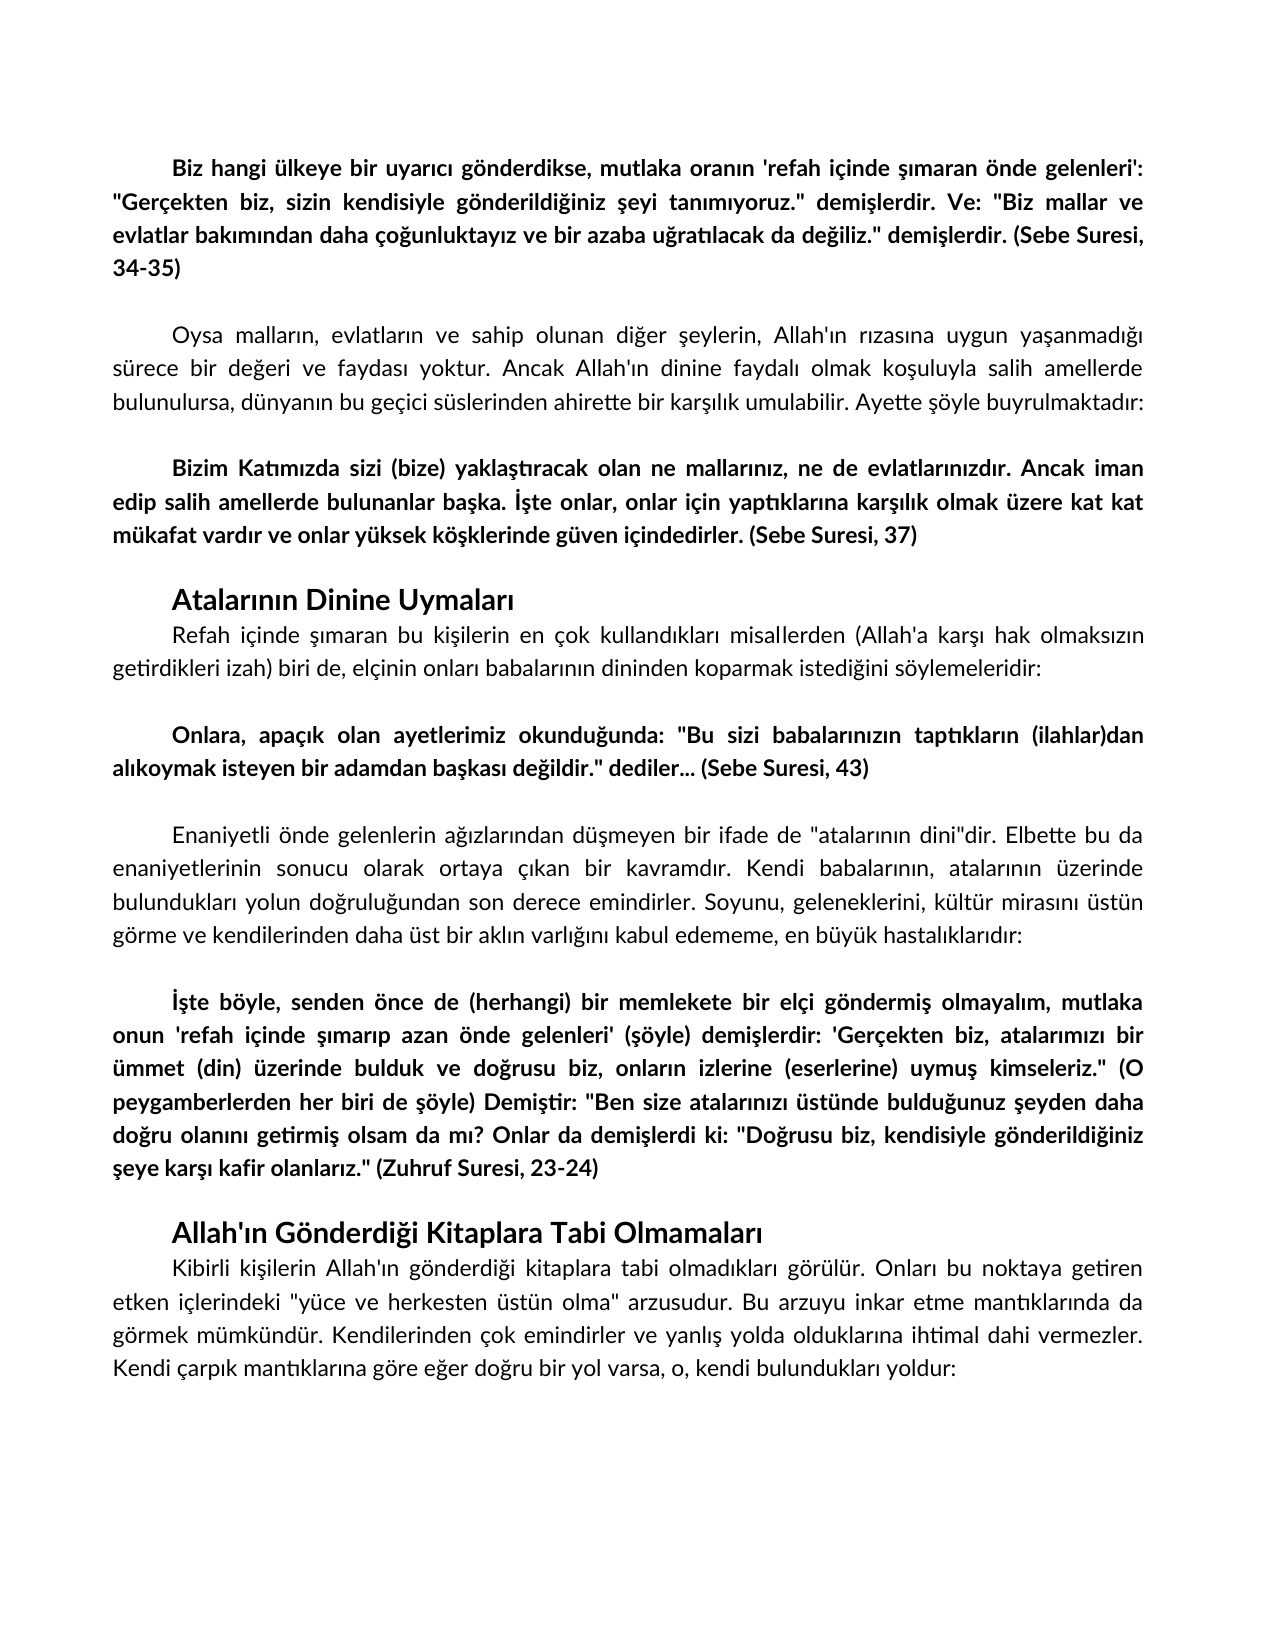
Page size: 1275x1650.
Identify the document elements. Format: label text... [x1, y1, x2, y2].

text Kibirli kişilerin Allah'ın gönderdiği kitaplara tabi olmadıkları görülür. Onları bu noktaya getiren etken içlerindeki "yüce ve herkesten üstün olma" arzusudur. Bu arzuyu inkar etme mantıklarında da görmek mümkündür. Kendilerinden çok emindirler ve yanlış yolda olduklarına ihtimal dahi vermezler. Kendi çarpık mantıklarına göre eğer doğru bir yol varsa, o, kendi bulundukları yoldur: [112, 1250, 1145, 1383]
text Allah'ın Gönderdiği Kitaplara Tabi Olmamaları [112, 1217, 1145, 1250]
text Atalarının Dinine Uymaları [112, 583, 1145, 617]
text Biz hangi ülkeye bir uyarıcı gönderdikse, mutlaka oranın 'refah içinde şımaran önde gelenleri': "Gerçekten biz, sizin kendisiyle gönderildiğiniz şeyi tanımıyoruz." demişlerdir. Ve: "Biz mallar ve evlatlar bakımından daha çoğunluktayız ve bir azaba uğratılacak da değiliz." demişlerdir. (Sebe Suresi, 34-35) [112, 150, 1145, 283]
text İşte böyle, senden önce de (herhangi) bir memlekete bir elçi göndermiş olmayalım, mutlaka onun 'refah içinde şımarıp azan önde gelenleri' (şöyle) demişlerdir: 'Gerçekten biz, atalarımızı bir ümmet (din) üzerinde bulduk ve doğrusu biz, onların izlerine (eserlerine) uymuş kimseleriz." (O peygamberlerden her biri de şöyle) Demiştir: "Ben size atalarınızı üstünde bulduğunuz şeyden daha doğru olanını getirmiş olsam da mı? Onlar da demişlerdi ki: "Doğrusu biz, kendisiyle gönderildiğiniz şeye karşı kafir olanlarız." (Zuhruf Suresi, 23-24) [112, 983, 1145, 1183]
text Enaniyetli önde gelenlerin ağızlarından düşmeyen bir ifade de "atalarının dini"dir. Elbette bu da enaniyetlerinin sonucu olarak ortaya çıkan bir kavramdır. Kendi babalarının, atalarının üzerinde bulundukları yolun doğruluğundan son derece emindirler. Soyunu, geleneklerini, kültür mirasını üstün görme ve kendilerinden daha üst bir aklın varlığını kabul edememe, en büyük hastalıklarıdır: [112, 817, 1145, 950]
text Refah içinde şımaran bu kişilerin en çok kullandıkları misallerden (Allah'a karşı hak olmaksızın getirdikleri izah) biri de, elçinin onları babalarının dininden koparmak istediğini söylemeleridir: [112, 617, 1145, 683]
text Bizim Katımızda sizi (bize) yaklaştıracak olan ne mallarınız, ne de evlatlarınızdır. Ancak iman edip salih amellerde bulunanlar başka. İşte onlar, onlar için yaptıklarına karşılık olmak üzere kat kat mükafat vardır ve onlar yüksek köşklerinde güven içindedirler. (Sebe Suresi, 37) [112, 450, 1145, 550]
text Onlara, apaçık olan ayetlerimiz okunduğunda: "Bu sizi babalarınızın taptıkların (ilahlar)dan alıkoymak isteyen bir adamdan başkası değildir." dediler... (Sebe Suresi, 43) [112, 717, 1145, 783]
text Oysa malların, evlatların ve sahip olunan diğer şeylerin, Allah'ın rızasına uygun yaşanmadığı sürece bir değeri ve faydası yoktur. Ancak Allah'ın dinine faydalı olmak koşuluyla salih amellerde bulunulursa, dünyanın bu geçici süslerinden ahirette bir karşılık umulabilir. Ayette şöyle buyrulmaktadır: [112, 317, 1145, 417]
